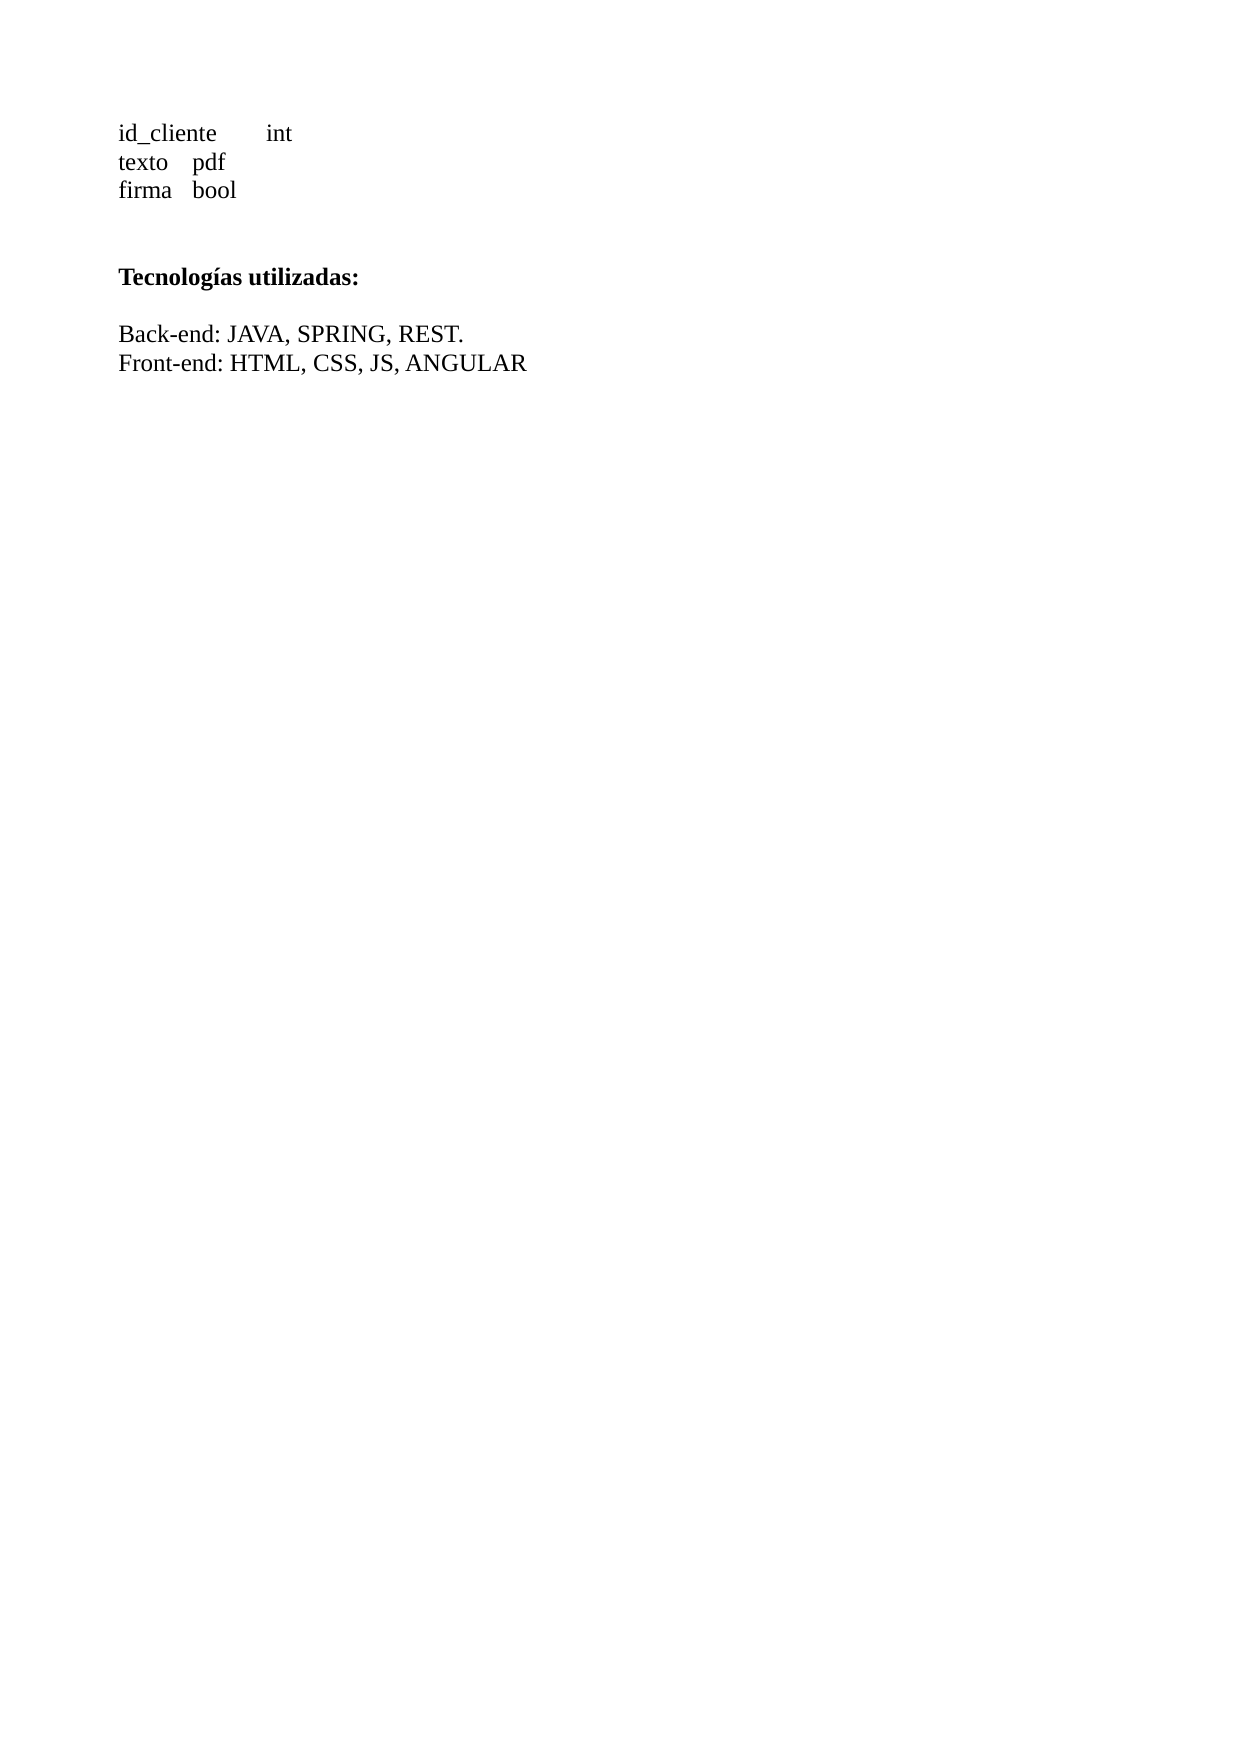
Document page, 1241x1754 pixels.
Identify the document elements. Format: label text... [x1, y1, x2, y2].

text firma bool [118, 176, 1122, 204]
text id_cliente int [118, 118, 1122, 147]
text Tecnologías utilizadas: [118, 262, 1122, 291]
text Back-end: JAVA, SPRING, REST. [118, 319, 1122, 348]
text texto pdf [118, 147, 1122, 176]
text Front-end: HTML, CSS, JS, ANGULAR [118, 348, 1122, 377]
